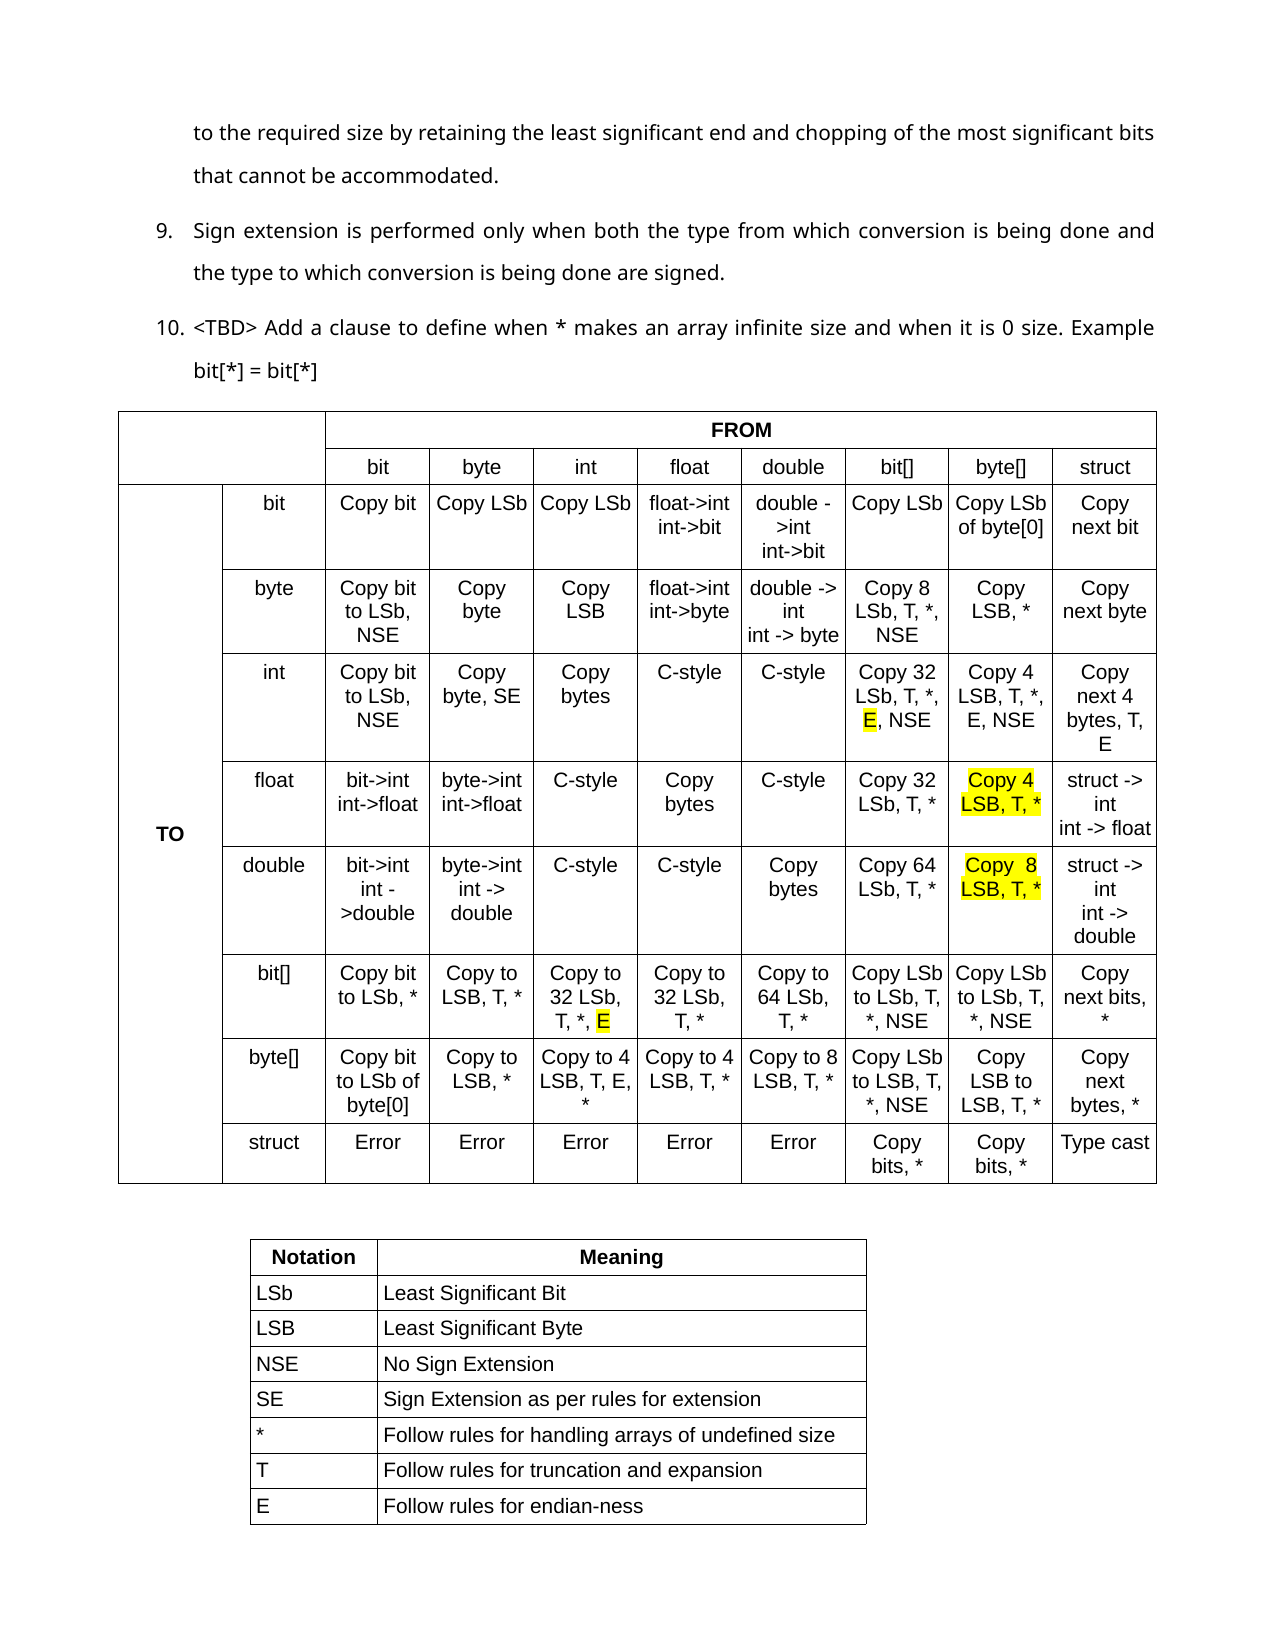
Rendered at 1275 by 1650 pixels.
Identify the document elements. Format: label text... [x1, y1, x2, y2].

table_cell Copy LSb [846, 485, 948, 568]
table_cell Copy bytes [742, 847, 845, 954]
table_cell bit[] [223, 955, 325, 1038]
table_cell Copy LSB [534, 570, 637, 653]
table_cell bit [223, 485, 325, 568]
table_cell Copy LSb to LSb, T, *, NSE [949, 955, 1052, 1038]
table_cell TO [119, 485, 222, 1183]
table_cell Copy 32 LSb, T, * [846, 762, 948, 846]
table_cell C-style [638, 847, 741, 954]
table_cell * [251, 1418, 377, 1452]
table_cell Copy 4 LSB, T, *, E, NSE [949, 654, 1052, 761]
table_cell double [742, 449, 845, 484]
table_cell Copy to 4 LSB, T, E, * [534, 1039, 637, 1123]
table_cell double [223, 847, 325, 954]
table_cell Copy bit to LSb, * [326, 955, 429, 1038]
table_cell Copy LSb [430, 485, 533, 568]
table_cell bit->int int ->double [326, 847, 429, 954]
table_cell Copy bit to LSb, NSE [326, 570, 429, 653]
table_cell LSB [251, 1311, 377, 1346]
table_cell byte->int int -> double [430, 847, 533, 954]
table_cell Copy next byte [1053, 570, 1156, 653]
table_cell Copy LSB, * [949, 570, 1052, 653]
table_cell T [251, 1454, 377, 1488]
table_cell byte[] [223, 1039, 325, 1123]
table_cell float [223, 762, 325, 846]
table_cell Copy bit to LSb, NSE [326, 654, 429, 761]
table_cell Copy next bit [1053, 485, 1156, 568]
table_cell Copy bit [326, 485, 429, 568]
table_cell Copy 64 LSb, T, * [846, 847, 948, 954]
table_cell Copy 8 LSb, T, *, NSE [846, 570, 948, 653]
table_cell Copy next bytes, * [1053, 1039, 1156, 1123]
table_cell Copy LSb to LSB, T, *, NSE [846, 1039, 948, 1123]
table_cell NSE [251, 1347, 377, 1381]
table_header [119, 412, 325, 484]
table_cell bit->int int->float [326, 762, 429, 846]
table_cell Copy next 4 bytes, T, E [1053, 654, 1156, 761]
table_cell Copy LSB to LSB, T, * [949, 1039, 1052, 1123]
table_cell byte [223, 570, 325, 653]
table_cell Error [326, 1124, 429, 1183]
table_cell Follow rules for endian-ness [378, 1489, 866, 1523]
table_cell Follow rules for truncation and expansion [378, 1454, 866, 1488]
table_cell Error [742, 1124, 845, 1183]
table_cell byte->int int->float [430, 762, 533, 846]
table_cell Copy bit to LSb of byte[0] [326, 1039, 429, 1123]
table_cell C-style [742, 762, 845, 846]
table_cell C-style [638, 654, 741, 761]
table_cell Copy to 32 LSb, T, *, E [534, 955, 637, 1038]
table_cell Sign Extension as per rules for extension [378, 1382, 866, 1417]
table_cell float [638, 449, 741, 484]
table_cell Error [534, 1124, 637, 1183]
table_cell Copy bits, * [846, 1124, 948, 1183]
table_cell Type cast [1053, 1124, 1156, 1183]
table_cell E [251, 1489, 377, 1523]
table_cell Copy to 4 LSB, T, * [638, 1039, 741, 1123]
table_cell double -> int int -> byte [742, 570, 845, 653]
table_cell Copy LSb [534, 485, 637, 568]
table_cell struct [223, 1124, 325, 1183]
table_cell Least Significant Byte [378, 1311, 866, 1346]
table_cell Copy bytes [534, 654, 637, 761]
table_cell Copy to LSB, T, * [430, 955, 533, 1038]
table_cell int [223, 654, 325, 761]
table_cell Copy 4 LSB, T, * [949, 762, 1052, 846]
table_cell C-style [534, 847, 637, 954]
table_cell struct [1053, 449, 1156, 484]
table_cell SE [251, 1382, 377, 1417]
list <TBD> Add a clause to define when * makes an array infinite size and when it is 0 size. Example bit[*] = bit[*] [156, 313, 1157, 384]
table_cell Copy 8 LSB, T, * [949, 847, 1052, 954]
list Sign extension is performed only when both the type from which conversion is being done and the type to which conversion is being done are signed. [156, 216, 1157, 287]
list to the required size by retaining the least significant end and chopping of the most significant bits that cannot be accommodated. [156, 118, 1157, 189]
table_cell double ->int int->bit [742, 485, 845, 568]
table_cell byte[] [949, 449, 1052, 484]
table_cell struct -> int int -> double [1053, 847, 1156, 954]
table_header Notation [251, 1240, 377, 1275]
table_cell Copy bytes [638, 762, 741, 846]
table_cell Copy LSb to LSb, T, *, NSE [846, 955, 948, 1038]
table_cell Error [638, 1124, 741, 1183]
table_header FROM [326, 412, 1156, 448]
table_cell Copy 32 LSb, T, *, E, NSE [846, 654, 948, 761]
table_cell Copy to 8 LSB, T, * [742, 1039, 845, 1123]
table_cell bit[] [846, 449, 948, 484]
table_cell C-style [742, 654, 845, 761]
table_cell Copy to 32 LSb, T, * [638, 955, 741, 1038]
table_cell Copy to 64 LSb, T, * [742, 955, 845, 1038]
table_cell LSb [251, 1276, 377, 1310]
table_cell C-style [534, 762, 637, 846]
table_cell Copy byte [430, 570, 533, 653]
table_cell float->int int->bit [638, 485, 741, 568]
table_cell Copy bits, * [949, 1124, 1052, 1183]
table_cell Copy next bits, * [1053, 955, 1156, 1038]
table_cell No Sign Extension [378, 1347, 866, 1381]
table_cell bit [326, 449, 429, 484]
table_cell float->int int->byte [638, 570, 741, 653]
table_cell byte [430, 449, 533, 484]
table_cell Copy to LSB, * [430, 1039, 533, 1123]
table_cell Least Significant Bit [378, 1276, 866, 1310]
table_cell Copy LSb of byte[0] [949, 485, 1052, 568]
table_cell int [534, 449, 637, 484]
table_header Meaning [378, 1240, 866, 1275]
table_cell Error [430, 1124, 533, 1183]
table_cell struct -> int int -> float [1053, 762, 1156, 846]
table_cell Copy byte, SE [430, 654, 533, 761]
table_cell Follow rules for handling arrays of undefined size [378, 1418, 866, 1452]
